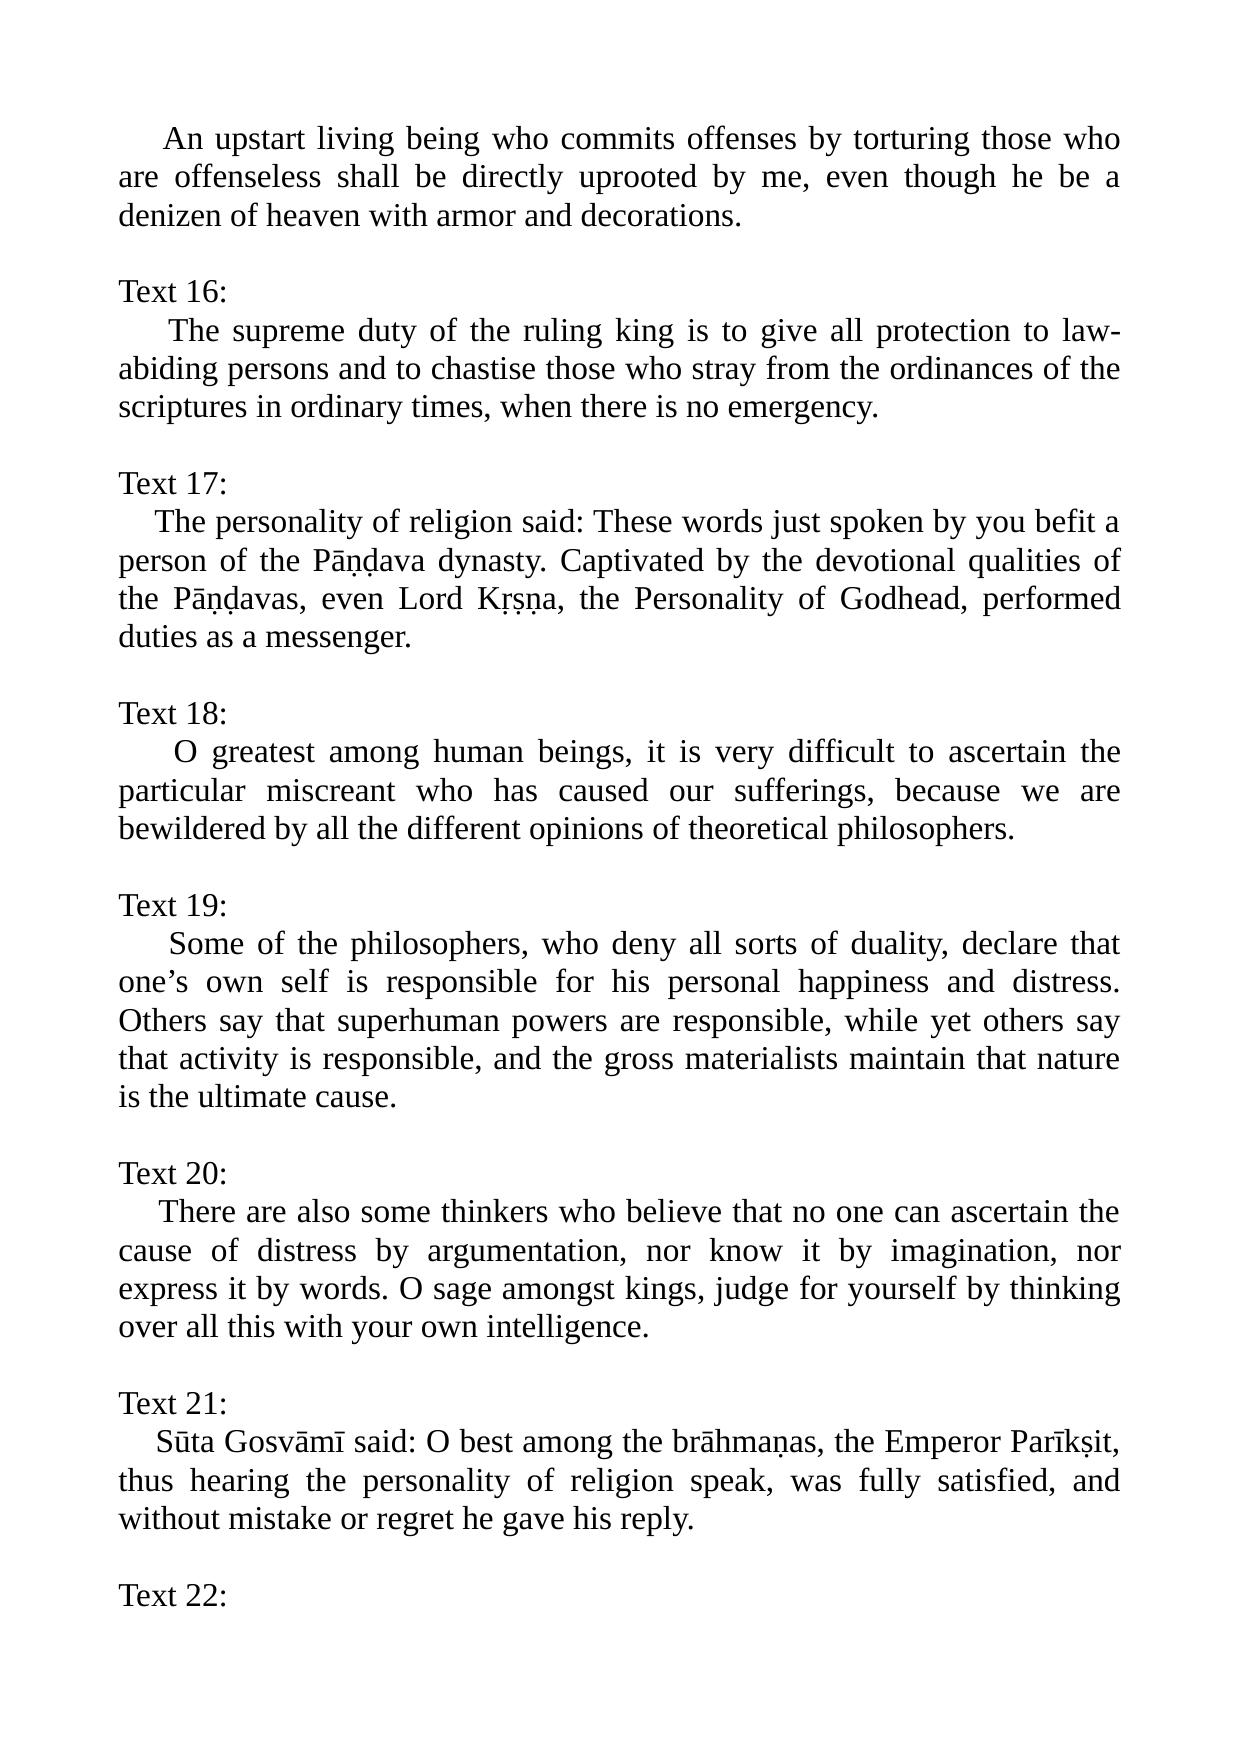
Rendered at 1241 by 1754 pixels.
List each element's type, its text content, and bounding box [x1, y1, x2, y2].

text The personality of religion said: These words just spoken by you befit a person of the Pāṇḍava dynasty. Captivated by the devotional qualities of the Pāṇḍavas, even Lord Kṛṣṇa, the Personality of Godhead, performed duties as a messenger. [118, 501, 1122, 655]
text Text 20: [118, 1153, 1122, 1191]
text Text 16: [118, 271, 1122, 310]
text Text 22: [118, 1575, 1122, 1613]
text Text 18: [118, 693, 1122, 731]
text Some of the philosophers, who deny all sorts of duality, declare that one’s own self is responsible for his personal happiness and distress. Others say that superhuman powers are responsible, while yet others say that activity is responsible, and the gross materialists maintain that nature is the ultimate cause. [118, 923, 1122, 1115]
text O greatest among human beings, it is very difficult to ascertain the particular miscreant who has caused our sufferings, because we are bewildered by all the different opinions of theoretical philosophers. [118, 731, 1122, 846]
text An upstart living being who commits offenses by torturing those who are offenseless shall be directly uprooted by me, even though he be a denizen of heaven with armor and decorations. [118, 118, 1122, 233]
text There are also some thinkers who believe that no one can ascertain the cause of distress by argumentation, nor know it by imagination, nor express it by words. O sage amongst kings, judge for yourself by thinking over all this with your own intelligence. [118, 1191, 1122, 1345]
text Text 19: [118, 885, 1122, 923]
text Sūta Gosvāmī said: O best among the brāhmaṇas, the Emperor Parīkṣit, thus hearing the personality of religion speak, was fully satisfied, and without mistake or regret he gave his reply. [118, 1421, 1122, 1536]
text Text 21: [118, 1383, 1122, 1421]
text The supreme duty of the ruling king is to give all protection to law-abiding persons and to chastise those who stray from the ordinances of the scriptures in ordinary times, when there is no emergency. [118, 310, 1122, 425]
text Text 17: [118, 463, 1122, 501]
